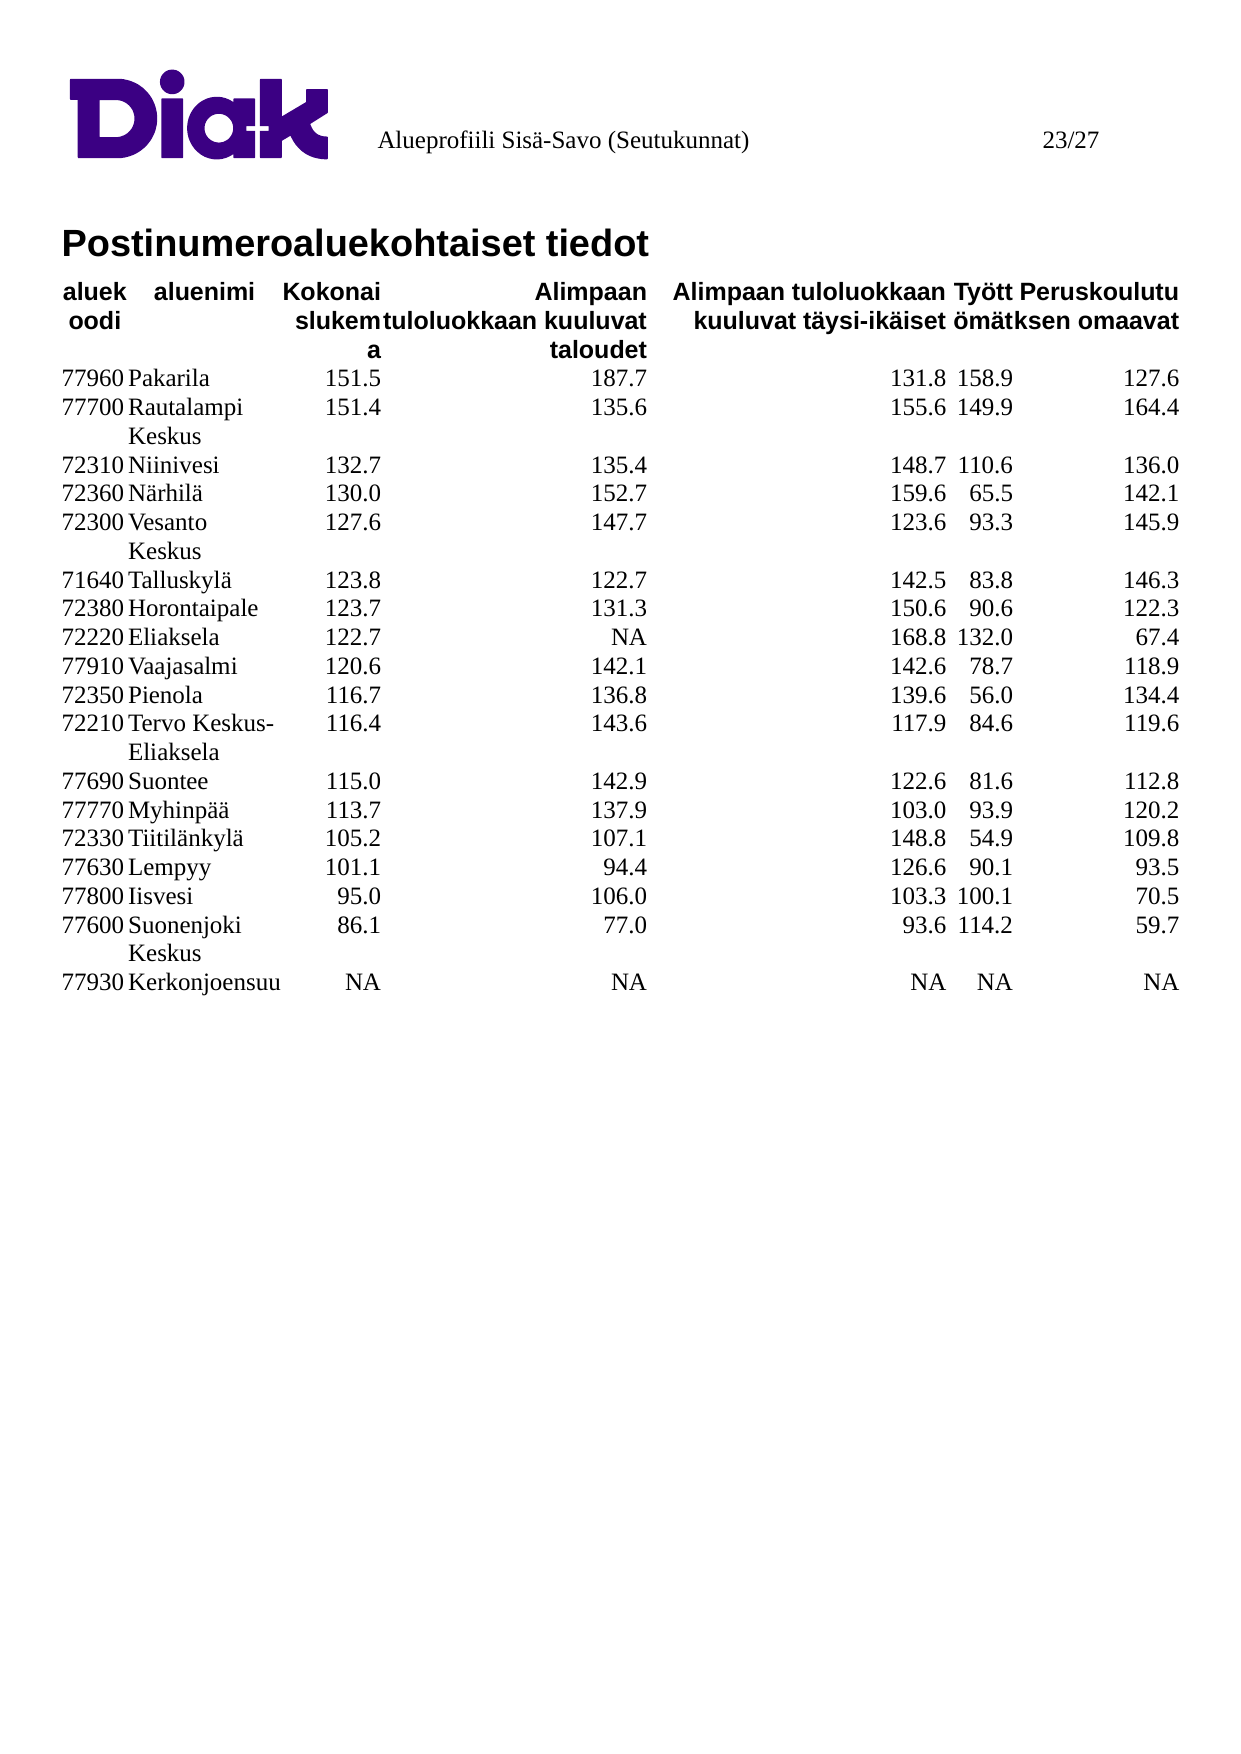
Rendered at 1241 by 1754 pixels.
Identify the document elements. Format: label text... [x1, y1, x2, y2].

table_cell Kerkonjoensuu [128, 967, 281, 996]
table_cell 134.4 [1013, 680, 1179, 708]
table_cell 122.7 [281, 622, 381, 651]
table_cell 150.6 [647, 594, 946, 622]
table_cell 90.1 [946, 852, 1013, 881]
table_cell 155.6 [647, 392, 946, 450]
table_cell 107.1 [381, 824, 647, 852]
table_cell 77910 [61, 651, 128, 680]
table_cell 56.0 [946, 680, 1013, 708]
table_cell 142.6 [647, 651, 946, 680]
table_cell 71640 [61, 565, 128, 593]
table_cell 81.6 [946, 766, 1013, 795]
table_cell Lempyy [128, 852, 281, 881]
table_cell NA [381, 622, 647, 651]
table_header Alimpaan tuloluokkaan kuuluvat taloudet [381, 277, 647, 363]
table_cell 72300 [61, 507, 128, 565]
table_cell 70.5 [1013, 881, 1179, 910]
table_cell 94.4 [381, 852, 647, 881]
table_cell 139.6 [647, 680, 946, 708]
table_cell Myhinpää [128, 795, 281, 823]
table_cell 120.2 [1013, 795, 1179, 823]
table_cell 77600 [61, 910, 128, 967]
table_header Kokonaislukema [281, 277, 381, 363]
table_header Työttömät [946, 277, 1013, 363]
table_cell 123.8 [281, 565, 381, 593]
table_cell 93.3 [946, 507, 1013, 565]
table_cell 59.7 [1013, 910, 1179, 967]
table_cell 143.6 [381, 709, 647, 766]
table_cell 90.6 [946, 594, 1013, 622]
table_cell 93.9 [946, 795, 1013, 823]
table_cell 168.8 [647, 622, 946, 651]
table_cell 148.8 [647, 824, 946, 852]
table_cell 137.9 [381, 795, 647, 823]
table_cell 101.1 [281, 852, 381, 881]
table_cell 126.6 [647, 852, 946, 881]
table_cell Tervo Keskus-Eliaksela [128, 709, 281, 766]
table_cell NA [1013, 967, 1179, 996]
table_cell 132.0 [946, 622, 1013, 651]
table_cell 151.5 [281, 364, 381, 392]
table_cell 93.5 [1013, 852, 1179, 881]
table_cell 72210 [61, 709, 128, 766]
table_cell 159.6 [647, 479, 946, 507]
table_cell 130.0 [281, 479, 381, 507]
table_header aluenimi [128, 277, 281, 363]
table_cell 116.4 [281, 709, 381, 766]
table_cell Niinivesi [128, 450, 281, 478]
table_cell 115.0 [281, 766, 381, 795]
table_cell 131.8 [647, 364, 946, 392]
table_cell 135.4 [381, 450, 647, 478]
table_cell 86.1 [281, 910, 381, 967]
table_cell 148.7 [647, 450, 946, 478]
table_cell Tiitilänkylä [128, 824, 281, 852]
table_cell 100.1 [946, 881, 1013, 910]
table_cell 77770 [61, 795, 128, 823]
table_cell 158.9 [946, 364, 1013, 392]
table_cell 142.9 [381, 766, 647, 795]
table_cell 120.6 [281, 651, 381, 680]
table_cell NA [281, 967, 381, 996]
table_cell 151.4 [281, 392, 381, 450]
table_cell 72310 [61, 450, 128, 478]
table_cell NA [946, 967, 1013, 996]
table_cell 136.0 [1013, 450, 1179, 478]
table_header Alimpaan tuloluokkaan kuuluvat täysi-ikäiset [647, 277, 946, 363]
table_cell 72350 [61, 680, 128, 708]
table_cell 122.7 [381, 565, 647, 593]
table_header Peruskoulutuksen omaavat [1013, 277, 1179, 363]
table_cell Suontee [128, 766, 281, 795]
table_cell Rautalampi Keskus [128, 392, 281, 450]
table_cell 78.7 [946, 651, 1013, 680]
table_cell 145.9 [1013, 507, 1179, 565]
table_cell 135.6 [381, 392, 647, 450]
table_cell Pakarila [128, 364, 281, 392]
table_cell 83.8 [946, 565, 1013, 593]
table_cell 123.6 [647, 507, 946, 565]
table_cell 132.7 [281, 450, 381, 478]
table_cell 72330 [61, 824, 128, 852]
table_cell 105.2 [281, 824, 381, 852]
table_cell 77930 [61, 967, 128, 996]
table_cell 142.1 [381, 651, 647, 680]
table_cell 127.6 [281, 507, 381, 565]
table_header aluekoodi [61, 277, 128, 363]
table_cell Närhilä [128, 479, 281, 507]
table_cell NA [381, 967, 647, 996]
table_cell 72360 [61, 479, 128, 507]
table_cell 146.3 [1013, 565, 1179, 593]
table_cell Horontaipale [128, 594, 281, 622]
table_cell 142.5 [647, 565, 946, 593]
table_cell 113.7 [281, 795, 381, 823]
table_cell 106.0 [381, 881, 647, 910]
table_cell 110.6 [946, 450, 1013, 478]
table_cell 114.2 [946, 910, 1013, 967]
table_cell 72220 [61, 622, 128, 651]
table_cell 127.6 [1013, 364, 1179, 392]
table_cell 122.3 [1013, 594, 1179, 622]
table_cell 67.4 [1013, 622, 1179, 651]
table_cell 119.6 [1013, 709, 1179, 766]
table_cell 93.6 [647, 910, 946, 967]
table_cell 95.0 [281, 881, 381, 910]
table_cell 117.9 [647, 709, 946, 766]
table_cell 54.9 [946, 824, 1013, 852]
table_cell 65.5 [946, 479, 1013, 507]
table_cell Vesanto Keskus [128, 507, 281, 565]
table_cell 136.8 [381, 680, 647, 708]
table_cell 103.3 [647, 881, 946, 910]
table_cell 118.9 [1013, 651, 1179, 680]
table_cell 152.7 [381, 479, 647, 507]
table_cell NA [647, 967, 946, 996]
table_cell 149.9 [946, 392, 1013, 450]
table_cell Talluskylä [128, 565, 281, 593]
table_cell 131.3 [381, 594, 647, 622]
table_cell 77800 [61, 881, 128, 910]
table_cell Suonenjoki Keskus [128, 910, 281, 967]
table_cell 77700 [61, 392, 128, 450]
table_cell 123.7 [281, 594, 381, 622]
table_cell 109.8 [1013, 824, 1179, 852]
subtitle Postinumeroaluekohtaiset tiedot [61, 221, 1179, 265]
table_cell 147.7 [381, 507, 647, 565]
table_cell 187.7 [381, 364, 647, 392]
table_cell 77630 [61, 852, 128, 881]
table_cell 84.6 [946, 709, 1013, 766]
table_cell Iisvesi [128, 881, 281, 910]
table_cell 77.0 [381, 910, 647, 967]
table_cell Eliaksela [128, 622, 281, 651]
table_cell Pienola [128, 680, 281, 708]
table_cell 116.7 [281, 680, 381, 708]
table_cell 164.4 [1013, 392, 1179, 450]
table_cell 77960 [61, 364, 128, 392]
table_cell 77690 [61, 766, 128, 795]
table_cell 103.0 [647, 795, 946, 823]
table_cell 142.1 [1013, 479, 1179, 507]
table_cell Vaajasalmi [128, 651, 281, 680]
table_cell 122.6 [647, 766, 946, 795]
table_cell 72380 [61, 594, 128, 622]
table_cell 112.8 [1013, 766, 1179, 795]
